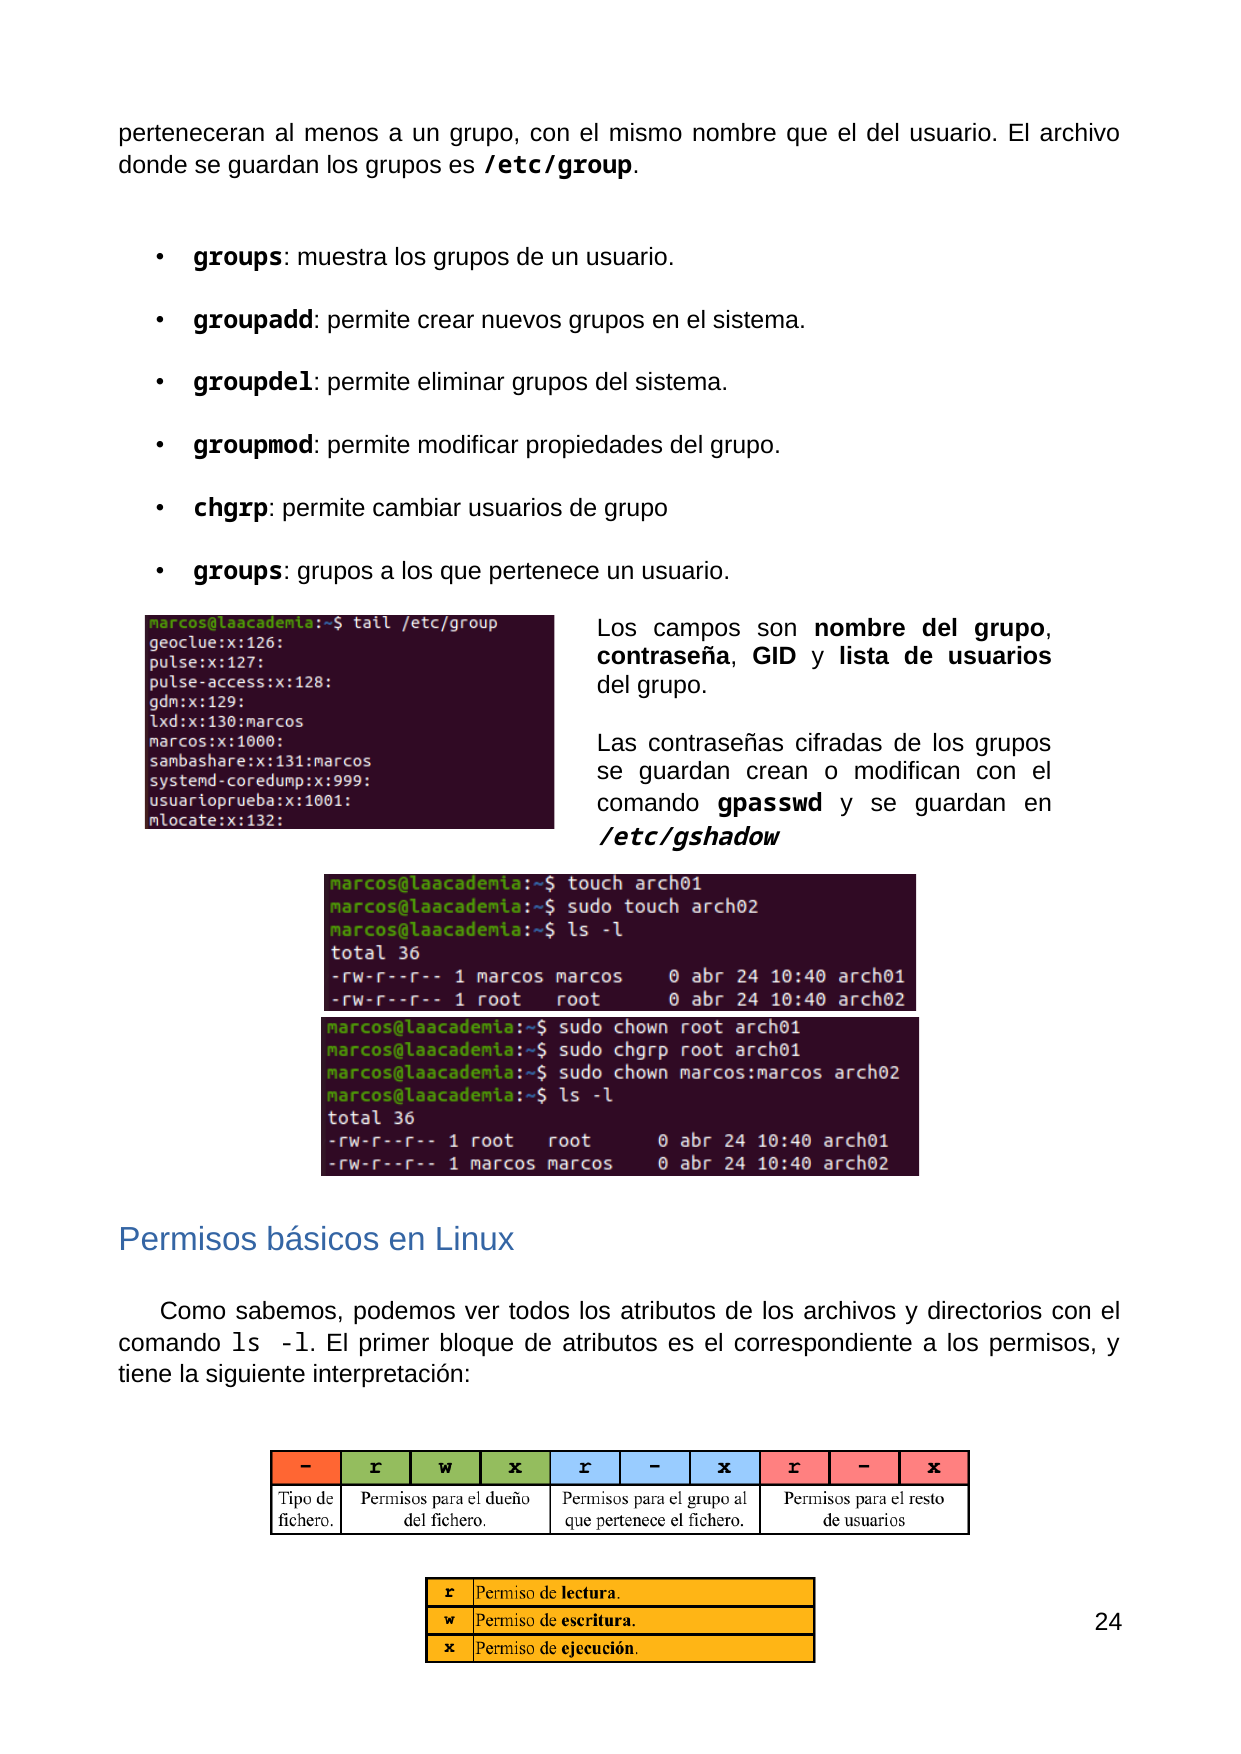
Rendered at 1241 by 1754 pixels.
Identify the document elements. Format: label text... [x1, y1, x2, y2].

list groupmod: permite modificar propiedades del grupo. [156, 427, 1122, 461]
picture [324, 874, 917, 1011]
list groups: grupos a los que pertenece un usuario. [156, 552, 1122, 587]
list groups: muestra los grupos de un usuario. [156, 238, 1122, 272]
text Como sabemos, podemos ver todos los atributos de los archivos y directorios con el comando ls -l. El primer bloque de atributos es el correspondiente a los permisos, y tiene la siguiente interpretación: [118, 1296, 1122, 1388]
list chgrp: permite cambiar usuarios de grupo [156, 490, 1122, 524]
picture [262, 1445, 978, 1675]
text perteneceran al menos a un grupo, con el mismo nombre que el del usuario. El archivo donde se guardan los grupos es /etc/group. [118, 118, 1122, 181]
list groupadd: permite crear nuevos grupos en el sistema. [156, 301, 1122, 335]
picture [144, 615, 555, 829]
text Permisos básicos en Linux [118, 1219, 1122, 1258]
list groupdel: permite eliminar grupos del sistema. [156, 364, 1122, 398]
picture [321, 1017, 920, 1176]
